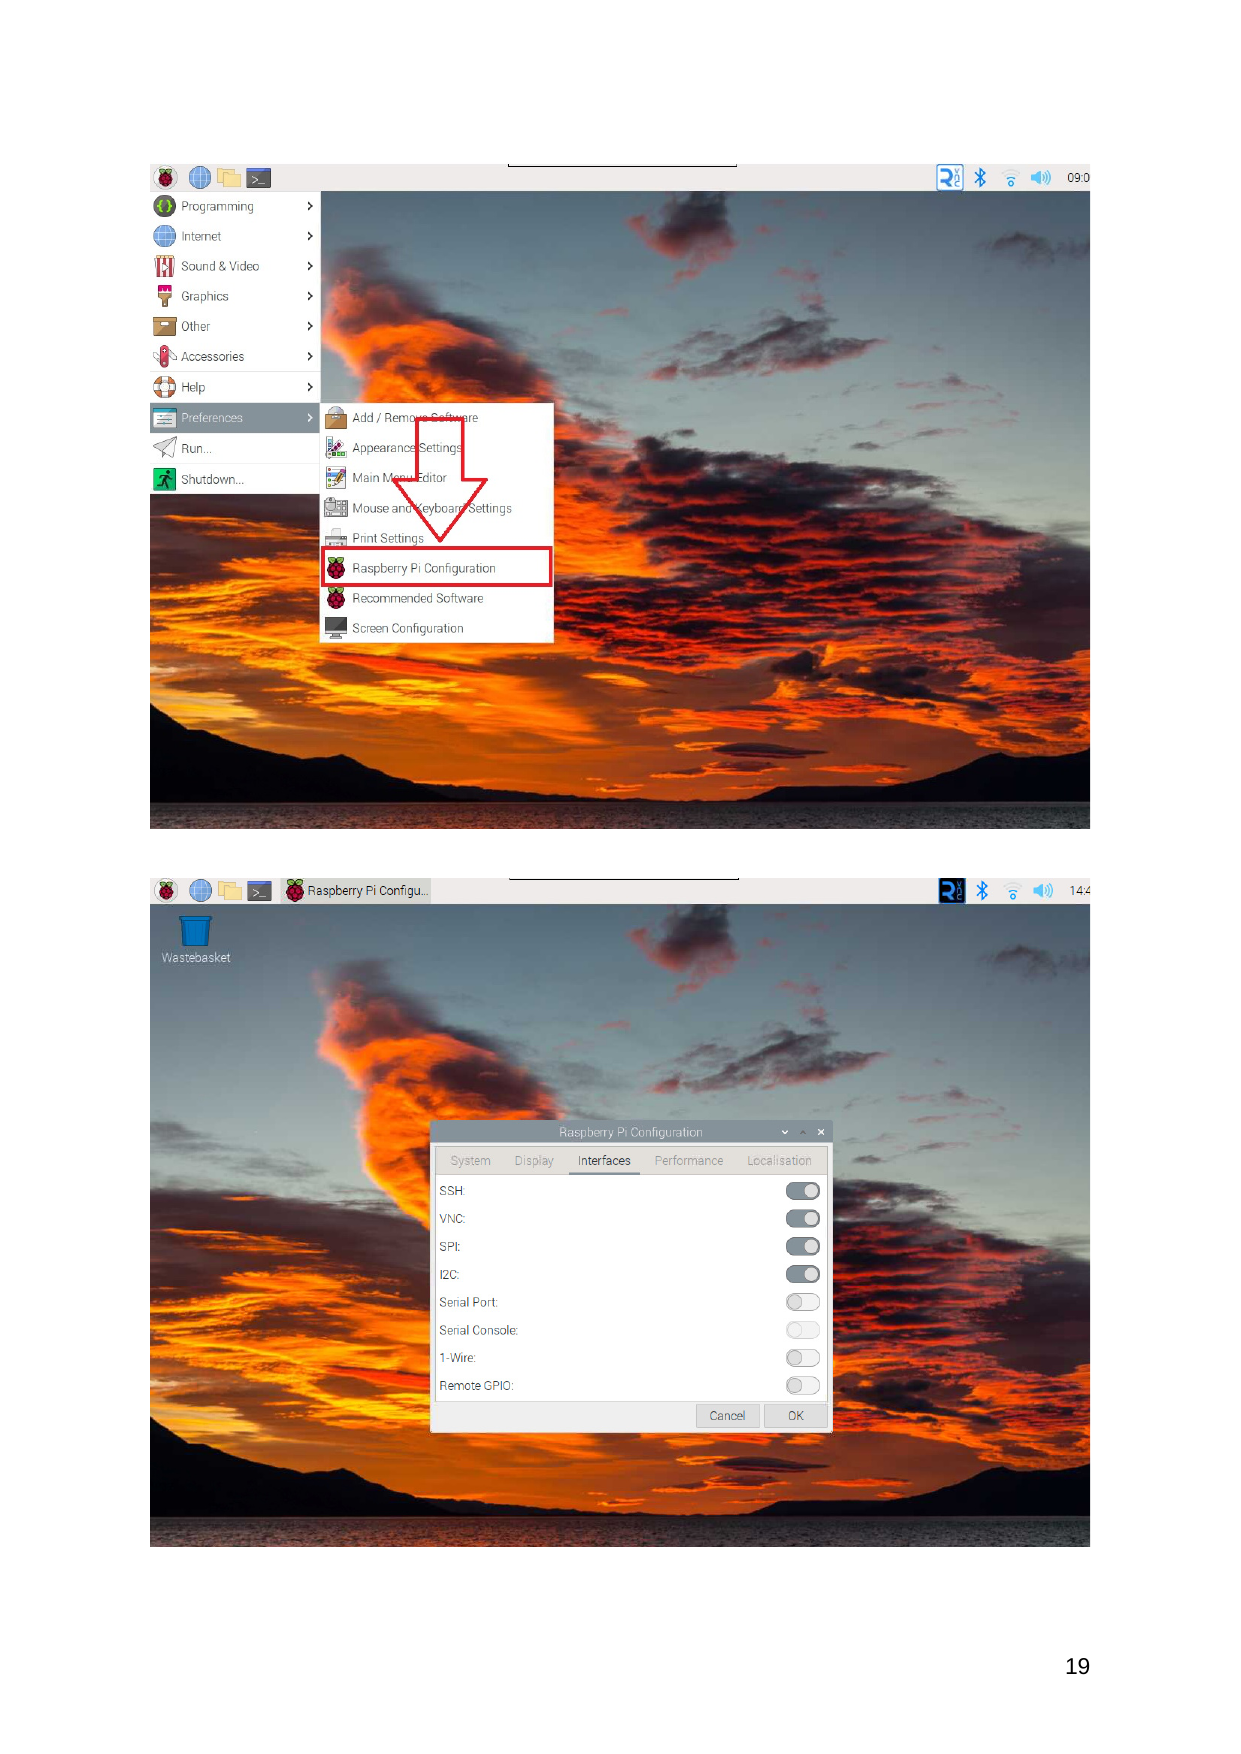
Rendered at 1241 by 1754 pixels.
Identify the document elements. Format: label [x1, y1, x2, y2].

picture [150, 878, 1091, 1547]
picture [150, 162, 1091, 829]
